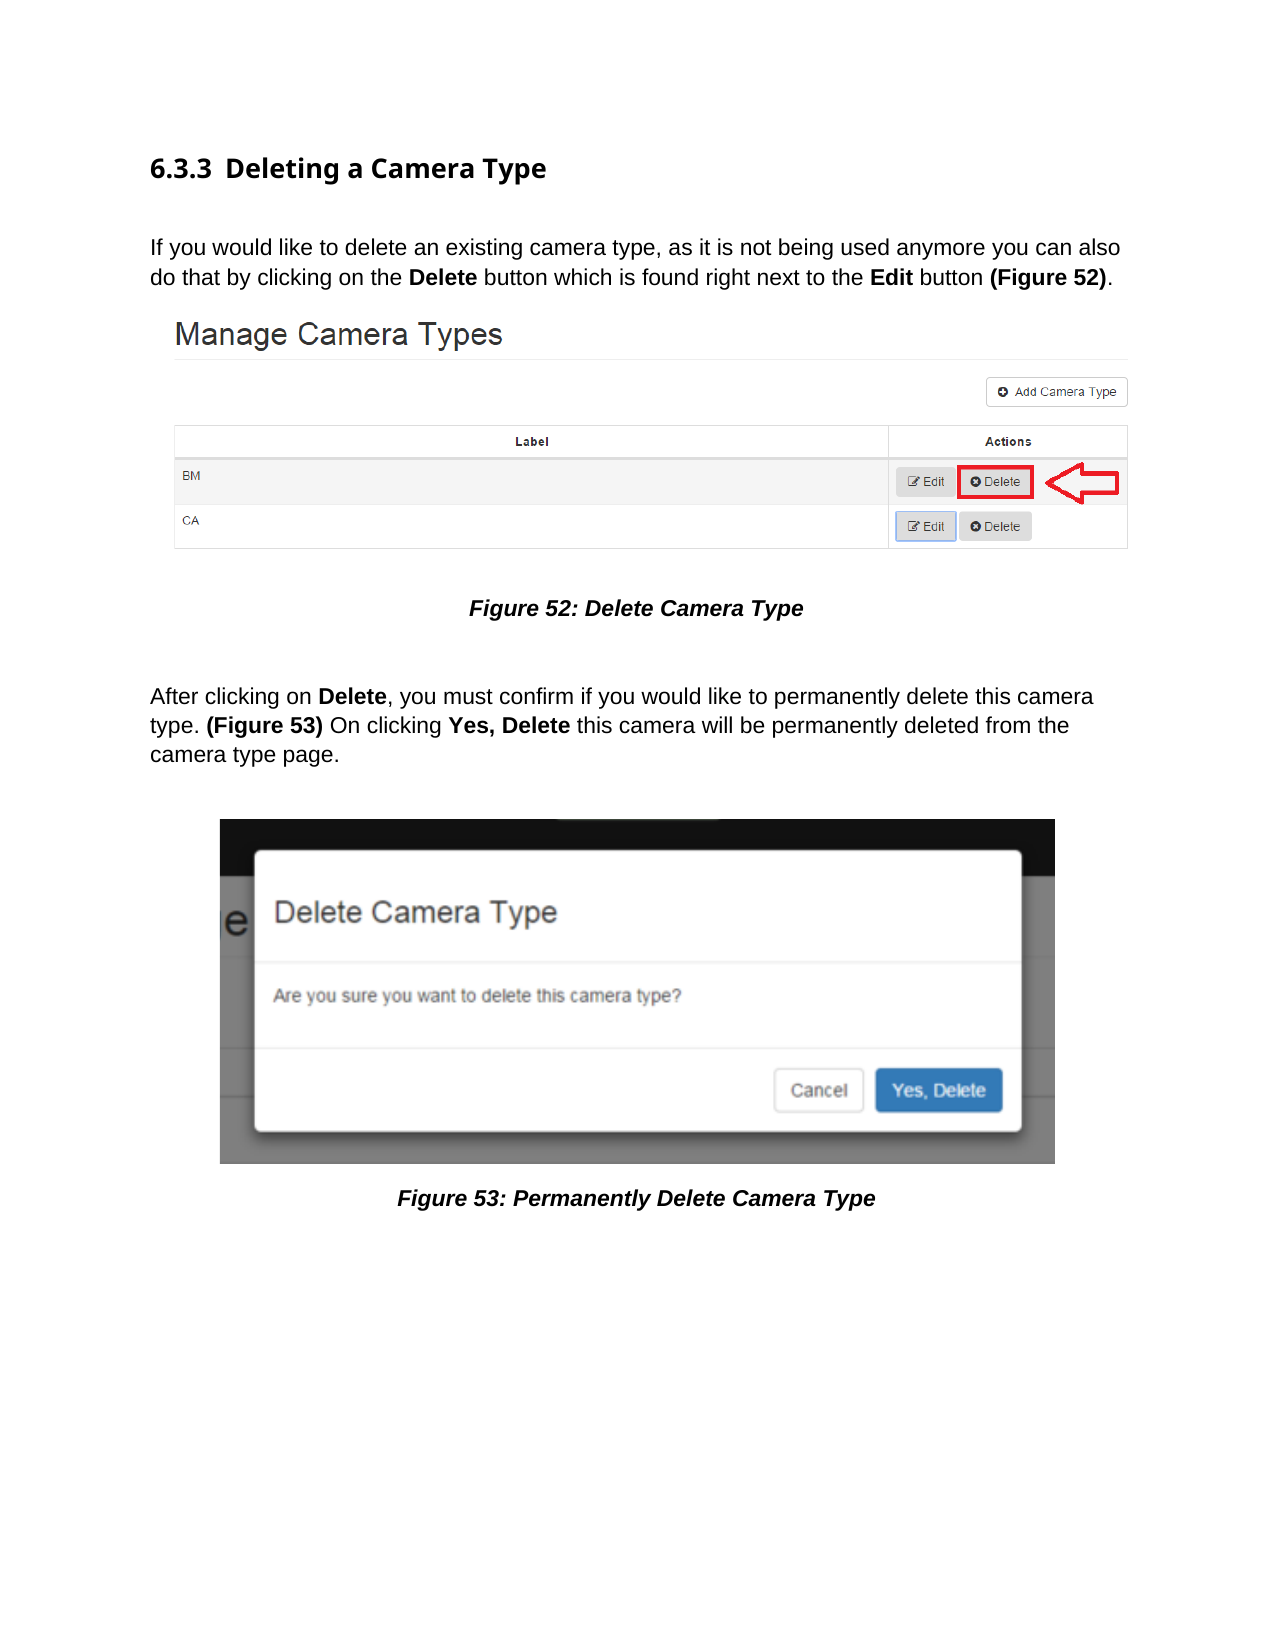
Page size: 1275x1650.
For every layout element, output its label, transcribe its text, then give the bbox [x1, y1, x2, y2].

text After clicking on Delete, you must confirm if you would like to permanently delete this camera type. (Figure 53) On clicking Yes, Delete this camera will be permanently deleted from the camera type page. [150, 683, 1125, 768]
text If you would like to delete an existing camera type, as it is not being used anymore you can also do that by clicking on the Delete button which is found right next to the Edit button (Figure 52). [150, 235, 1125, 290]
picture [219, 819, 1055, 1164]
subtitle 6.3.3 Deleting a Camera Type [150, 150, 1125, 187]
picture [168, 312, 1144, 573]
text Figure 52: Delete Camera Type [150, 293, 1125, 621]
text Figure 53: Permanently Delete Camera Type [150, 1186, 1125, 1212]
